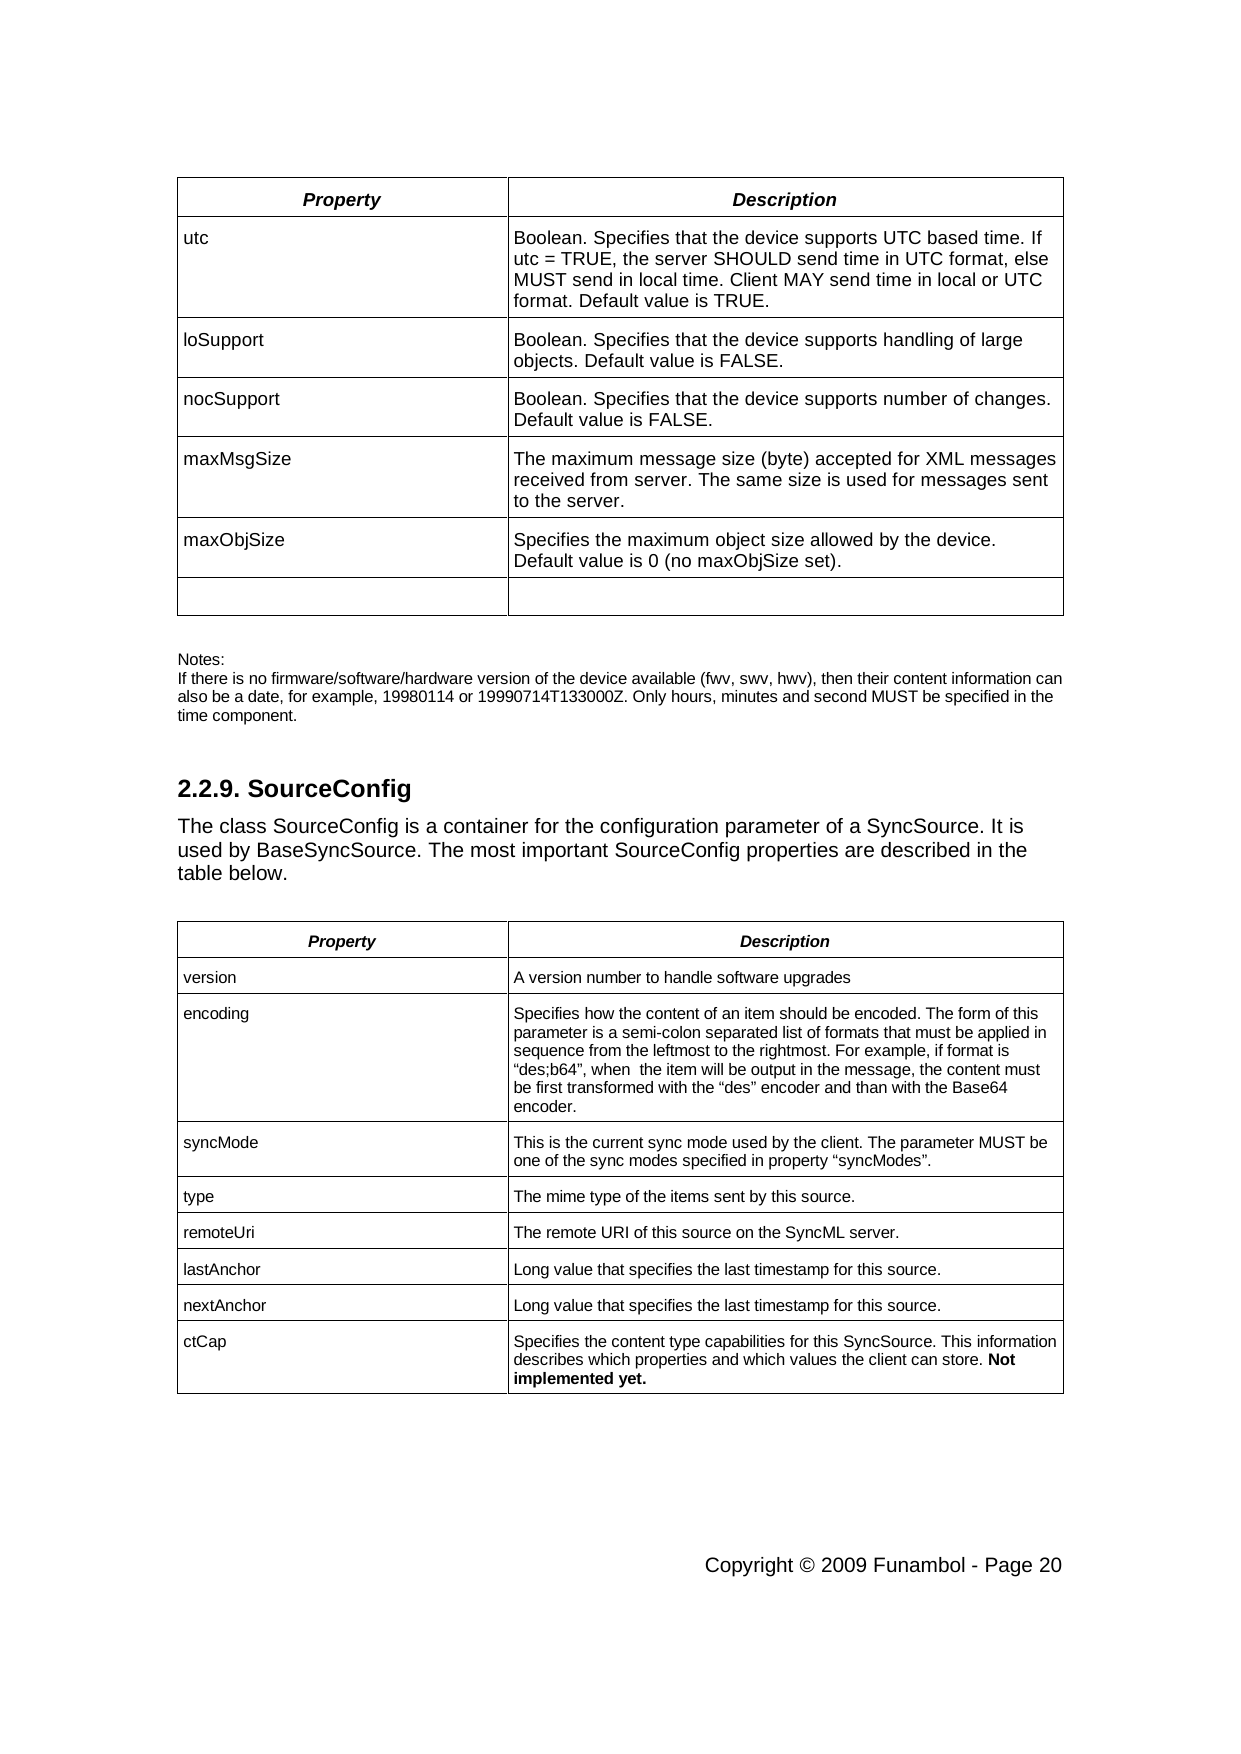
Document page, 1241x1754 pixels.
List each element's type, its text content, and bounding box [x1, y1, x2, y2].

text Notes: If there is no firmware/software/hardware version of the device available (fwv, swv, hwv), then their content information can also be a date, for example, 19980114 or 19990714T133000Z. Only hours, minutes and second MUST be specified in the time component. [177, 651, 1063, 743]
table_cell Boolean. Specifies that the device supports UTC based time. If utc = TRUE, the server SHOULD send time in UTC format, else MUST send in local time. Client MAY send time in local or UTC format. Default value is TRUE. [509, 217, 1063, 317]
table_cell maxObjSize [178, 518, 507, 577]
table_cell Specifies how the content of an item should be encoded. The form of this parameter is a semi-colon separated list of formats that must be applied in sequence from the leftmost to the rightmost. For example, if format is “des;b64”, when the item will be output in the message, the content must be first transformed with the “des” encoder and than with the Base64 encoder. [509, 994, 1063, 1121]
table_cell lastAnchor [178, 1249, 507, 1284]
table_cell syncMode [178, 1122, 507, 1176]
table_cell type [178, 1177, 507, 1212]
table_cell loSupport [178, 318, 507, 377]
table_cell Boolean. Specifies that the device supports number of changes. Default value is FALSE. [509, 378, 1063, 436]
table_cell Specifies the content type capabilities for this SyncSource. This information describes which properties and which values the client can store. Not implemented yet. [509, 1321, 1063, 1393]
table_cell remoteUri [178, 1213, 507, 1248]
table_cell maxMsgSize [178, 437, 507, 517]
table_cell The mime type of the items sent by this source. [509, 1177, 1063, 1212]
table_cell utc [178, 217, 507, 317]
subtitle SourceConfig [177, 774, 1063, 802]
text The class SourceConfig is a container for the configuration parameter of a SyncSource. It is used by BaseSyncSource. The most important SourceConfig properties are described in the table below. [177, 815, 1063, 885]
table_cell Specifies the maximum object size allowed by the device. Default value is 0 (no maxObjSize set). [509, 518, 1063, 577]
table_cell [178, 578, 507, 615]
table_cell The remote URI of this source on the SyncML server. [509, 1213, 1063, 1248]
table_cell Long value that specifies the last timestamp for this source. [509, 1285, 1063, 1320]
table_header Property [178, 922, 507, 957]
table_header Property [178, 178, 507, 216]
table_cell The maximum message size (byte) accepted for XML messages received from server. The same size is used for messages sent to the server. [509, 437, 1063, 517]
table_cell Long value that specifies the last timestamp for this source. [509, 1249, 1063, 1284]
table_cell This is the current sync mode used by the client. The parameter MUST be one of the sync modes specified in property “syncModes”. [509, 1122, 1063, 1176]
table_cell nocSupport [178, 378, 507, 436]
table_cell Boolean. Specifies that the device supports handling of large objects. Default value is FALSE. [509, 318, 1063, 377]
table_cell ctCap [178, 1321, 507, 1393]
table_cell nextAnchor [178, 1285, 507, 1320]
table_cell A version number to handle software upgrades [509, 958, 1063, 993]
table_cell version [178, 958, 507, 993]
table_cell [509, 578, 1063, 615]
table_header Description [509, 922, 1063, 957]
table_cell encoding [178, 994, 507, 1121]
table_header Description [509, 178, 1063, 216]
